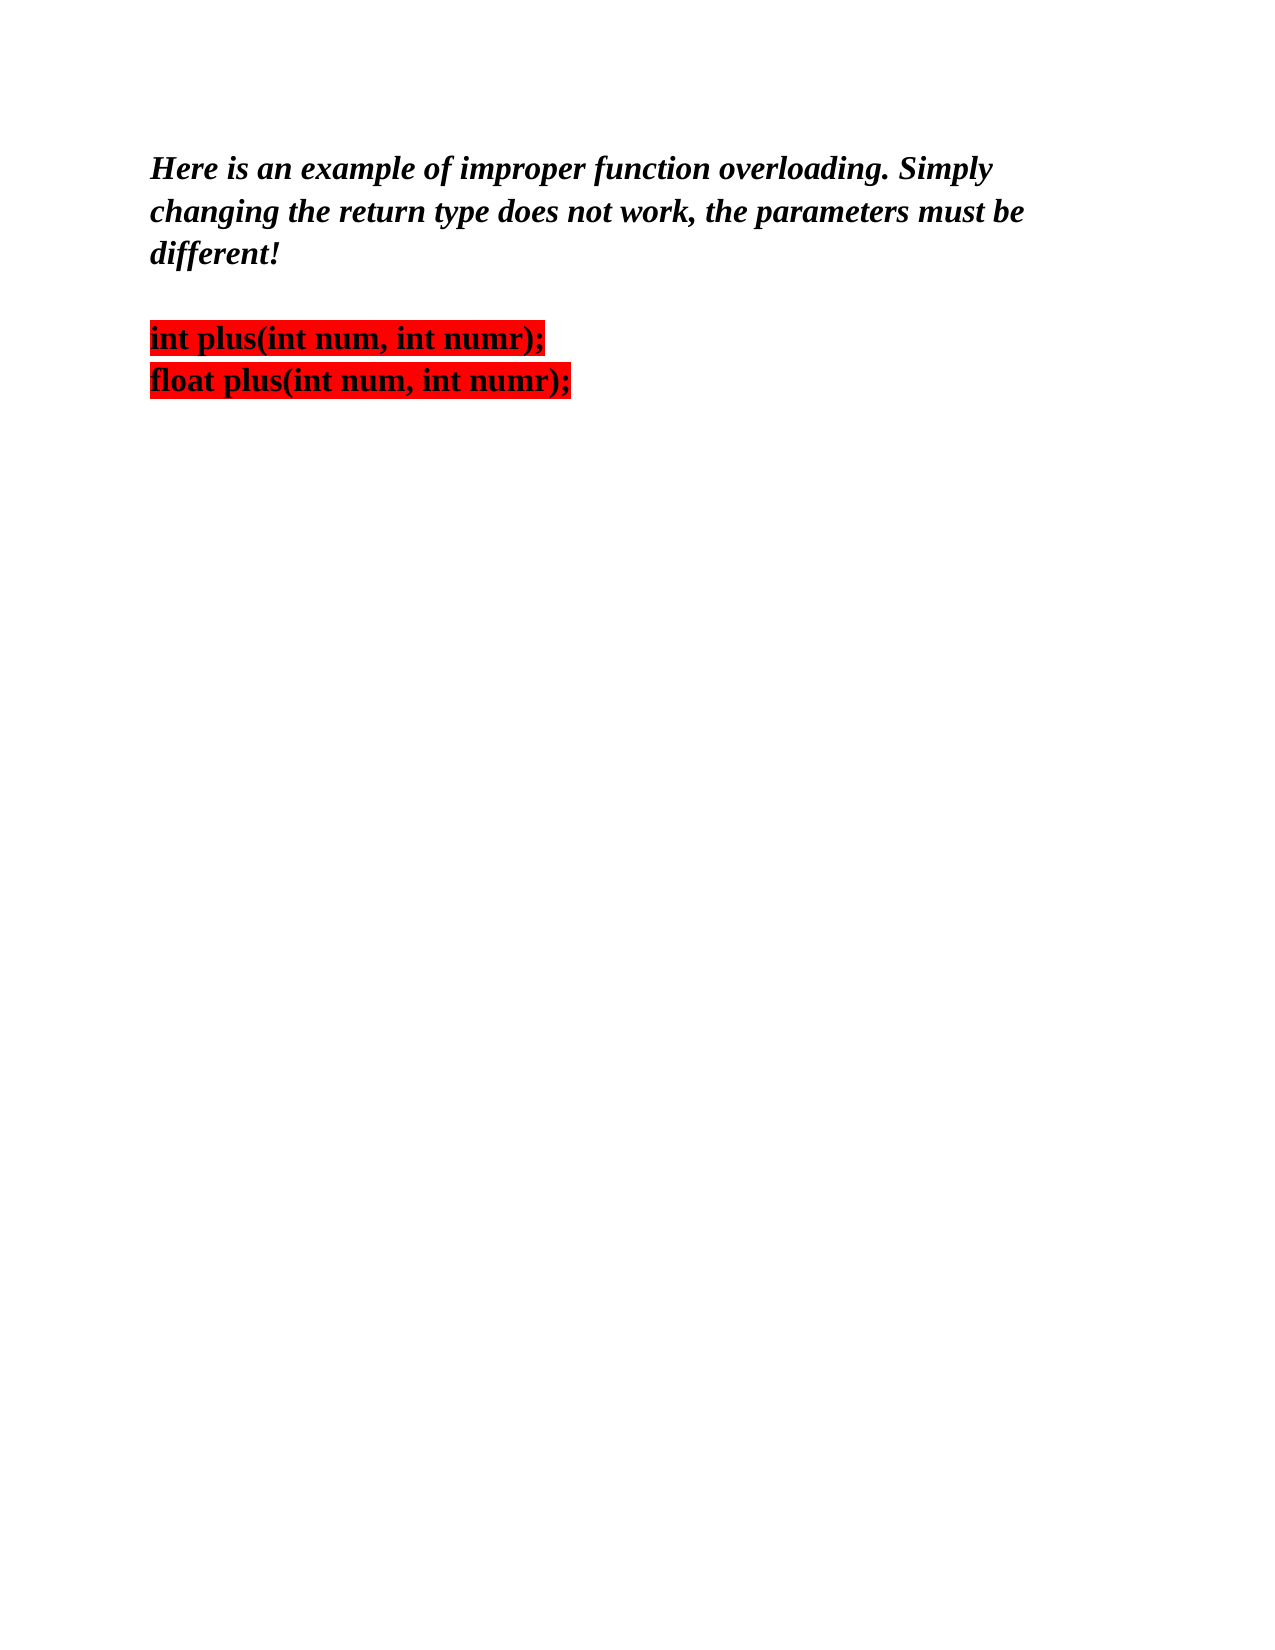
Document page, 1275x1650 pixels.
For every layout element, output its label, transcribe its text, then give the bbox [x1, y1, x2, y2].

text int plus(int num, int numr); [150, 319, 1125, 356]
text float plus(int num, int numr); [150, 362, 1125, 399]
text Here is an example of improper function overloading. Simply changing the return type does not work, the parameters must be different! [150, 150, 1125, 272]
